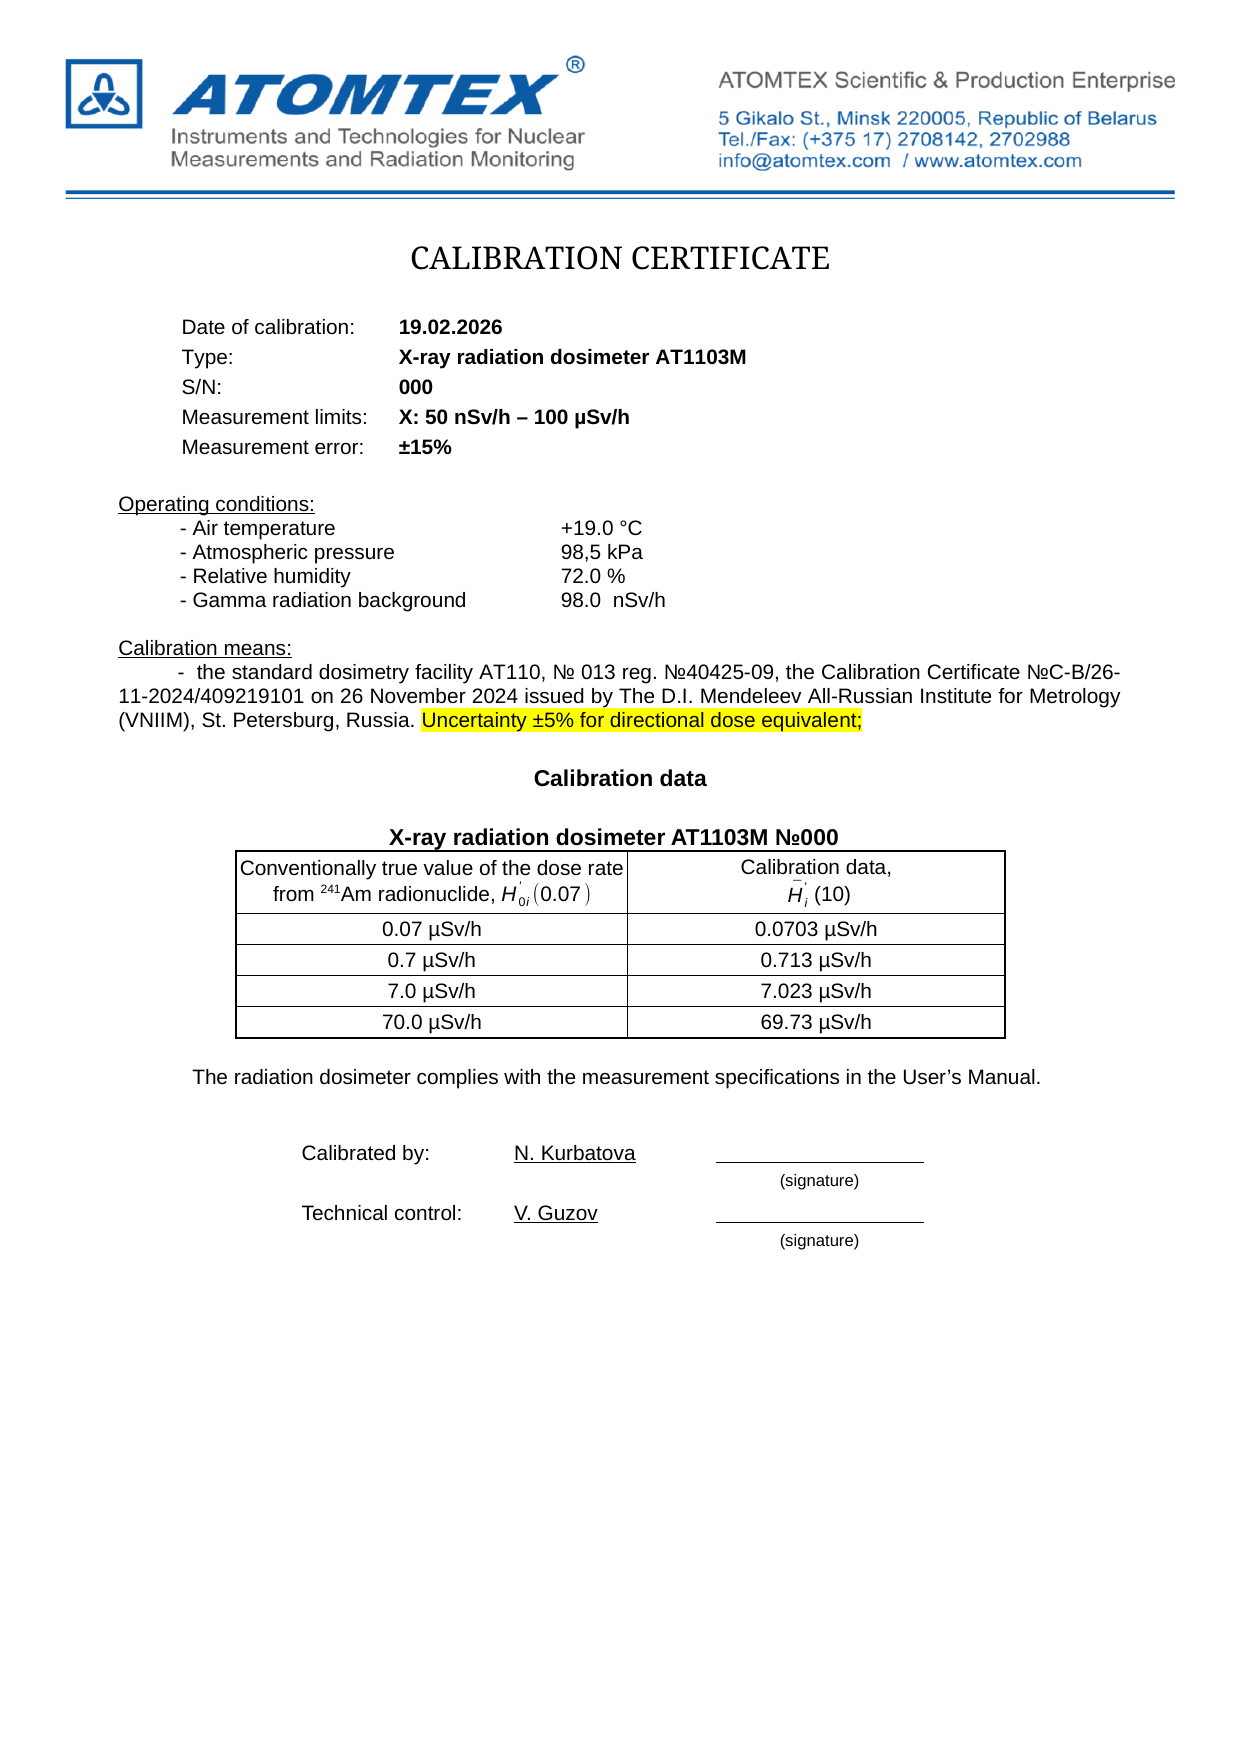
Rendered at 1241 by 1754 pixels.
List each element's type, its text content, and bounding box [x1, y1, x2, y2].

text - Relative humidity 72.0 % [179, 564, 1122, 588]
text - Air temperature +19.0 °C [179, 516, 1122, 540]
table_cell Type: [178, 342, 395, 372]
table_header [697, 1138, 942, 1168]
text CALIBRATION CERTIFICATE [118, 215, 1122, 279]
table_cell [511, 1228, 697, 1258]
table_cell Measurement error: [178, 432, 395, 462]
table_cell [298, 1168, 511, 1198]
table_cell Technical control: [298, 1198, 511, 1228]
text Calibration data [118, 764, 1122, 791]
table_cell 0.0703 µSv/h [628, 914, 1004, 943]
text Calibration means: [118, 636, 1122, 660]
table_cell 0.7 µSv/h [237, 945, 627, 974]
table_header Calibrated by: [298, 1138, 511, 1168]
table_cell 0.07 µSv/h [237, 914, 627, 943]
table_header 19.02.2026 [395, 312, 1061, 342]
table_cell ±15% [395, 432, 1061, 462]
table_cell (signature) [697, 1228, 942, 1258]
table_cell 7.0 µSv/h [237, 976, 627, 1006]
table_header Conventionally true value of the dose rate from 241Am radionuclide, [237, 852, 627, 912]
table_cell 000 [395, 372, 1061, 402]
table_cell [697, 1198, 942, 1228]
table_cell Measurement limits: [178, 402, 395, 432]
table_header Calibration data, (10) [628, 852, 1004, 912]
text X-ray radiation dosimeter AT1103M №000 [118, 824, 1122, 850]
text Operating conditions: [118, 492, 1122, 516]
table_cell [511, 1168, 697, 1198]
table_header Date of calibration: [178, 312, 395, 342]
table_cell 7.023 µSv/h [628, 976, 1004, 1006]
table_cell X: 50 nSv/h – 100 µSv/h [395, 402, 1061, 432]
table_cell [298, 1228, 511, 1258]
table_cell (signature) [697, 1168, 942, 1198]
table_cell 70.0 µSv/h [237, 1007, 627, 1037]
table_cell X-ray radiation dosimeter AT1103M [395, 342, 1061, 372]
text - the standard dosimetry facility AT110, № 013 reg. №40425-09, the Calibration Certificate №С-В/26-11-2024/409219101 on 26 November 2024 issued by The D.I. Mendeleev All-Russian Institute for Metrology (VNIIM), St. Petersburg, Russia. Uncertainty ±5% for directional dose equivalent; [118, 660, 1122, 732]
text - Atmospheric pressure 98,5 kPa [179, 540, 1122, 564]
table_header N. Kurbatova [511, 1138, 697, 1168]
table_cell 69.73 µSv/h [628, 1007, 1004, 1037]
table_cell V. Guzov [511, 1198, 697, 1228]
table_cell 0.713 µSv/h [628, 945, 1004, 974]
text - Gamma radiation background 98.0 nSv/h [179, 588, 1122, 612]
table_cell S/N: [178, 372, 395, 402]
text The radiation dosimeter complies with the measurement specifications in the User’s Manual. [118, 1065, 1122, 1089]
